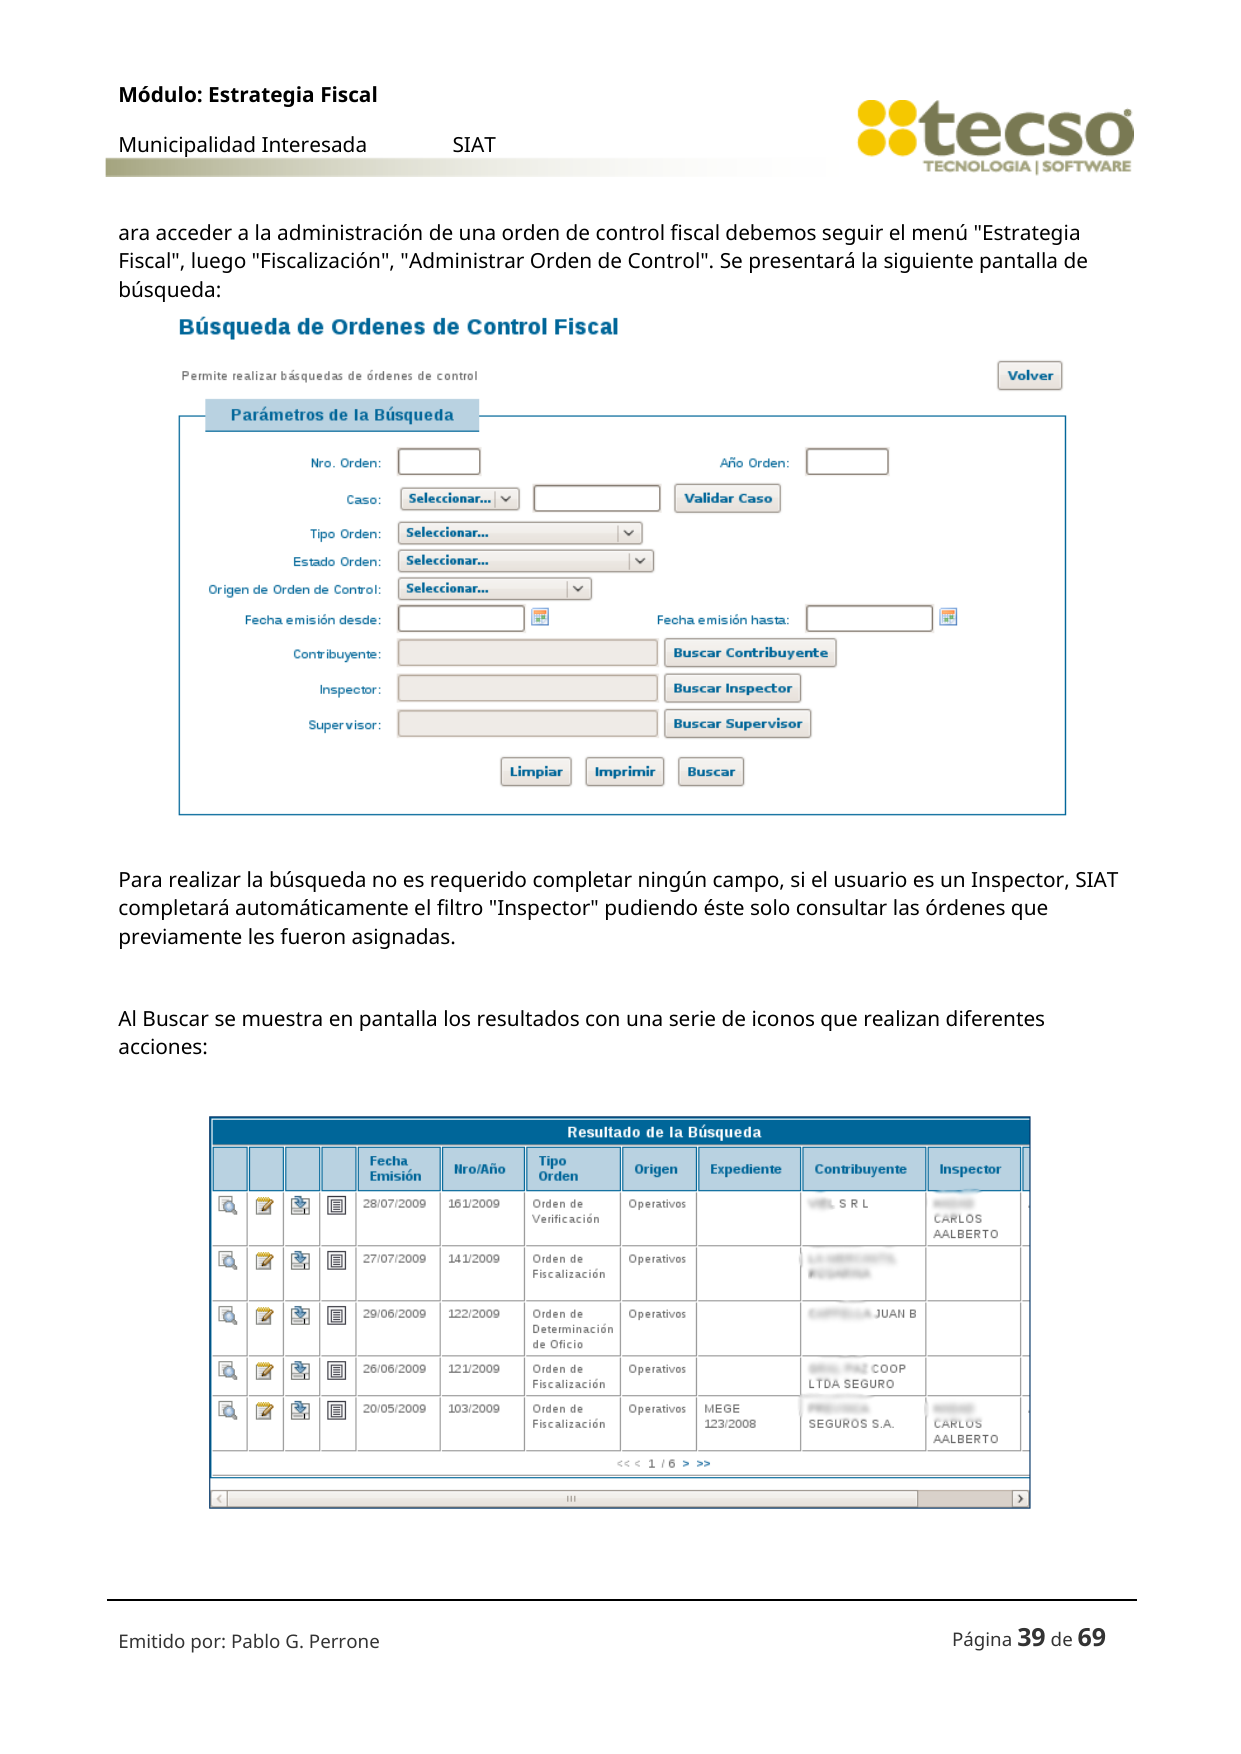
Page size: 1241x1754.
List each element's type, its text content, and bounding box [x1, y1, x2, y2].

picture [156, 308, 1084, 823]
text Para realizar la búsqueda no es requerido completar ningún campo, si el usuario es un Inspector, SIAT completará automáticamente el filtro "Inspector" pudiendo éste solo consultar las órdenes que previamente les fueron asignadas. [118, 865, 1122, 950]
text ara acceder a la administración de una orden de control fiscal debemos seguir el menú "Estrategia Fiscal", luego "Fiscalización", "Administrar Orden de Control". Se presentará la siguiente pantalla de búsqueda: [118, 218, 1122, 303]
picture [105, 100, 1134, 177]
text Al Buscar se muestra en pantalla los resultados con una serie de iconos que realizan diferentes acciones: [118, 1004, 1122, 1061]
picture [201, 1114, 1039, 1517]
